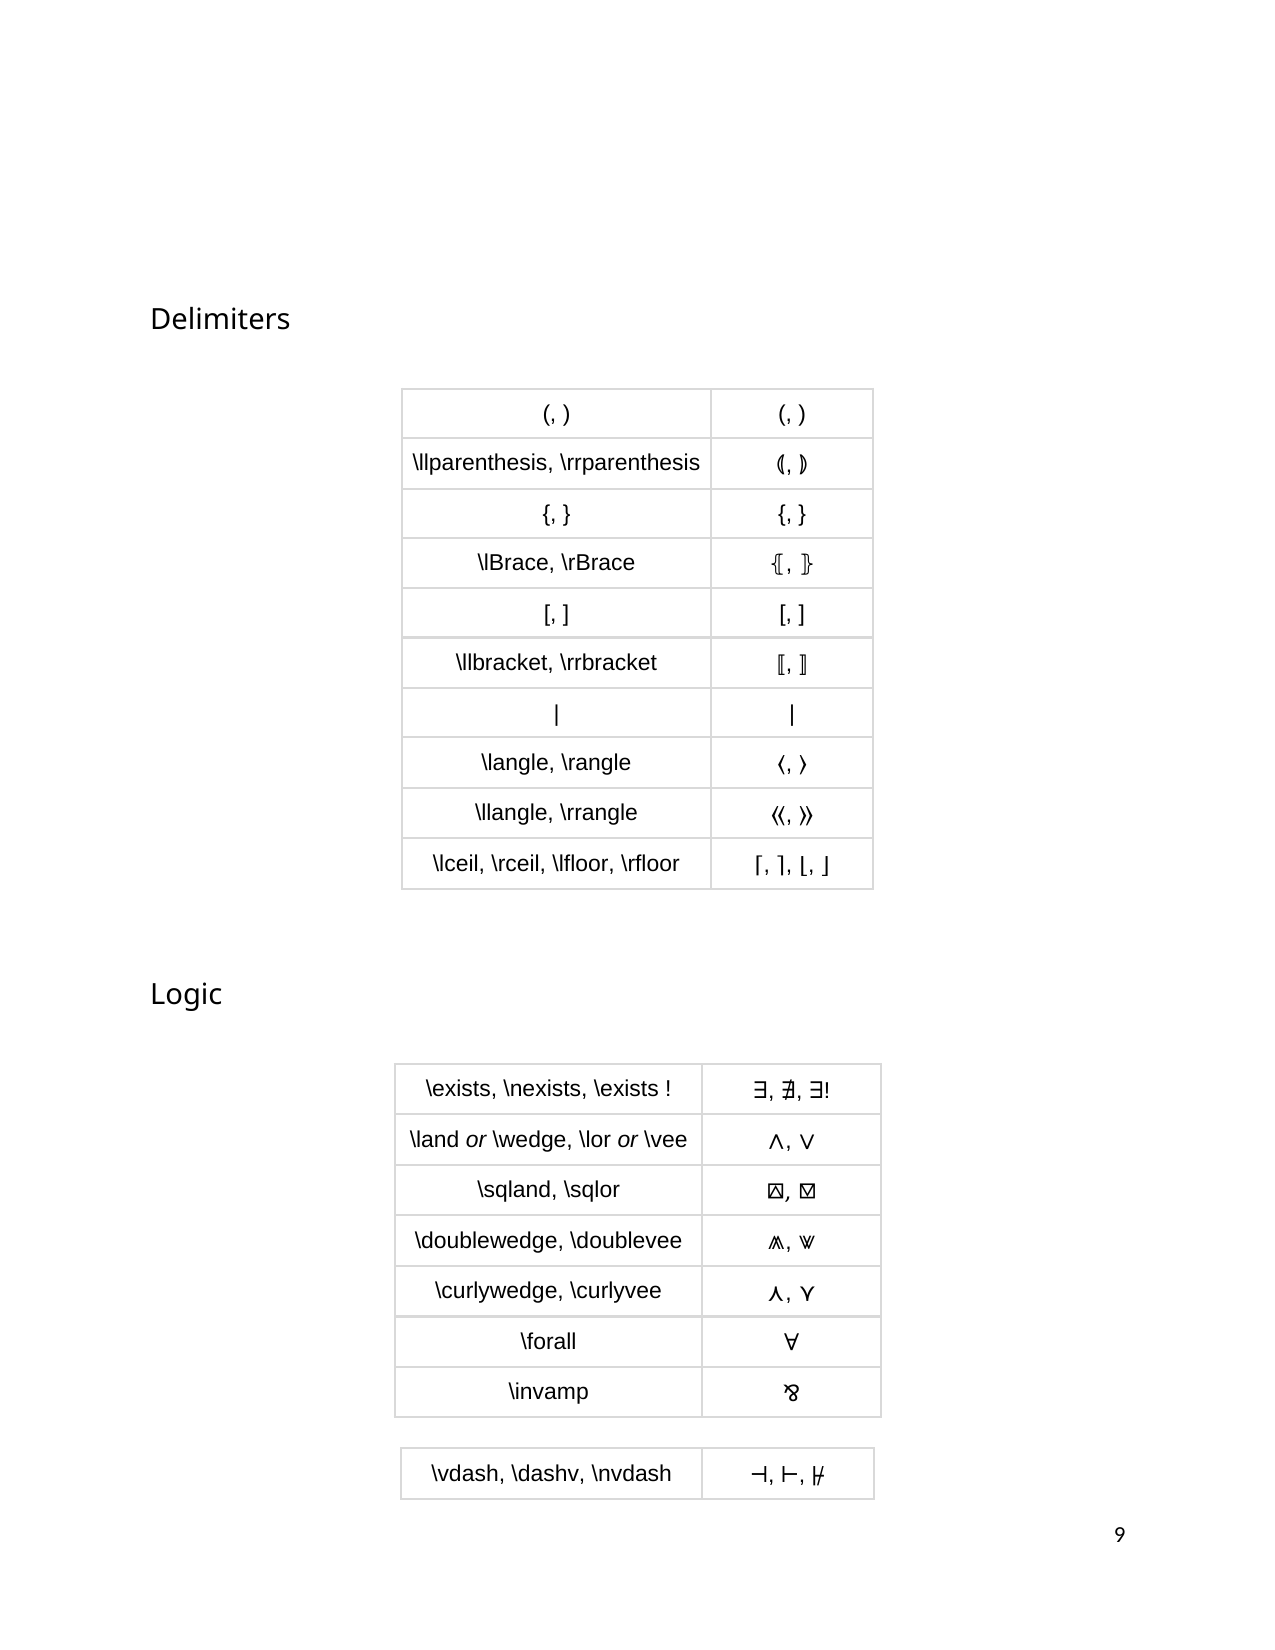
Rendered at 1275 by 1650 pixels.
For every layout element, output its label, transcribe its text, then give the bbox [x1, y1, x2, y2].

table_cell \lBrace, \rBrace [403, 539, 710, 587]
table_cell [, ] [403, 589, 710, 636]
table_cell ⩕, ⩖ [703, 1216, 880, 1265]
subtitle Logic [150, 973, 1125, 1013]
table_cell [, ] [712, 589, 872, 636]
table_cell ∧, ∨ [703, 1115, 880, 1164]
table_cell {, } [403, 490, 710, 537]
table_cell {, } [712, 490, 872, 537]
table_cell ⟎, ⟏ [703, 1166, 880, 1214]
table_cell \curlywedge, \curlyvee [396, 1267, 701, 1315]
table_cell ⌈, ⌉, ⌊, ⌋ [712, 839, 872, 888]
table_header (, ) [403, 390, 710, 437]
table_cell \llparenthesis, \rrparenthesis [403, 439, 710, 487]
table_cell \land or \wedge, \lor or \vee [396, 1115, 701, 1164]
table_cell | [403, 689, 710, 736]
table_cell \sqland, \sqlor [396, 1166, 701, 1214]
table_cell ⟦, ⟧ [712, 639, 872, 687]
table_header (, ) [712, 390, 872, 437]
table_header ⊣, ⊢, ⊬ [703, 1449, 873, 1497]
table_cell ⋏, ⋎ [703, 1267, 880, 1315]
table_cell ⅋ [703, 1368, 880, 1416]
table_cell \doublewedge, \doublevee [396, 1216, 701, 1265]
table_cell \forall [396, 1318, 701, 1366]
table_cell \lceil, \rceil, \lfloor, \rfloor [403, 839, 710, 888]
table_header \vdash, \dashv, \nvdash [402, 1449, 701, 1497]
table_cell \llangle, \rrangle [403, 789, 710, 837]
table_cell \langle, \rangle [403, 738, 710, 787]
table_cell \llbracket, \rrbracket [403, 639, 710, 687]
table_header \exists, \nexists, \exists ! [396, 1065, 701, 1113]
table_cell ∀ [703, 1318, 880, 1366]
table_cell | [712, 689, 872, 736]
table_header ∃, ∄, ∃! [703, 1065, 880, 1113]
table_cell ⟨, ⟩ [712, 738, 872, 787]
subtitle Delimiters [150, 298, 1125, 338]
table_cell ⦅, ⦆ [712, 439, 872, 487]
table_cell \invamp [396, 1368, 701, 1416]
table_cell ⦃, ⦄ [712, 539, 872, 587]
table_cell ⟪, ⟫ [712, 789, 872, 837]
